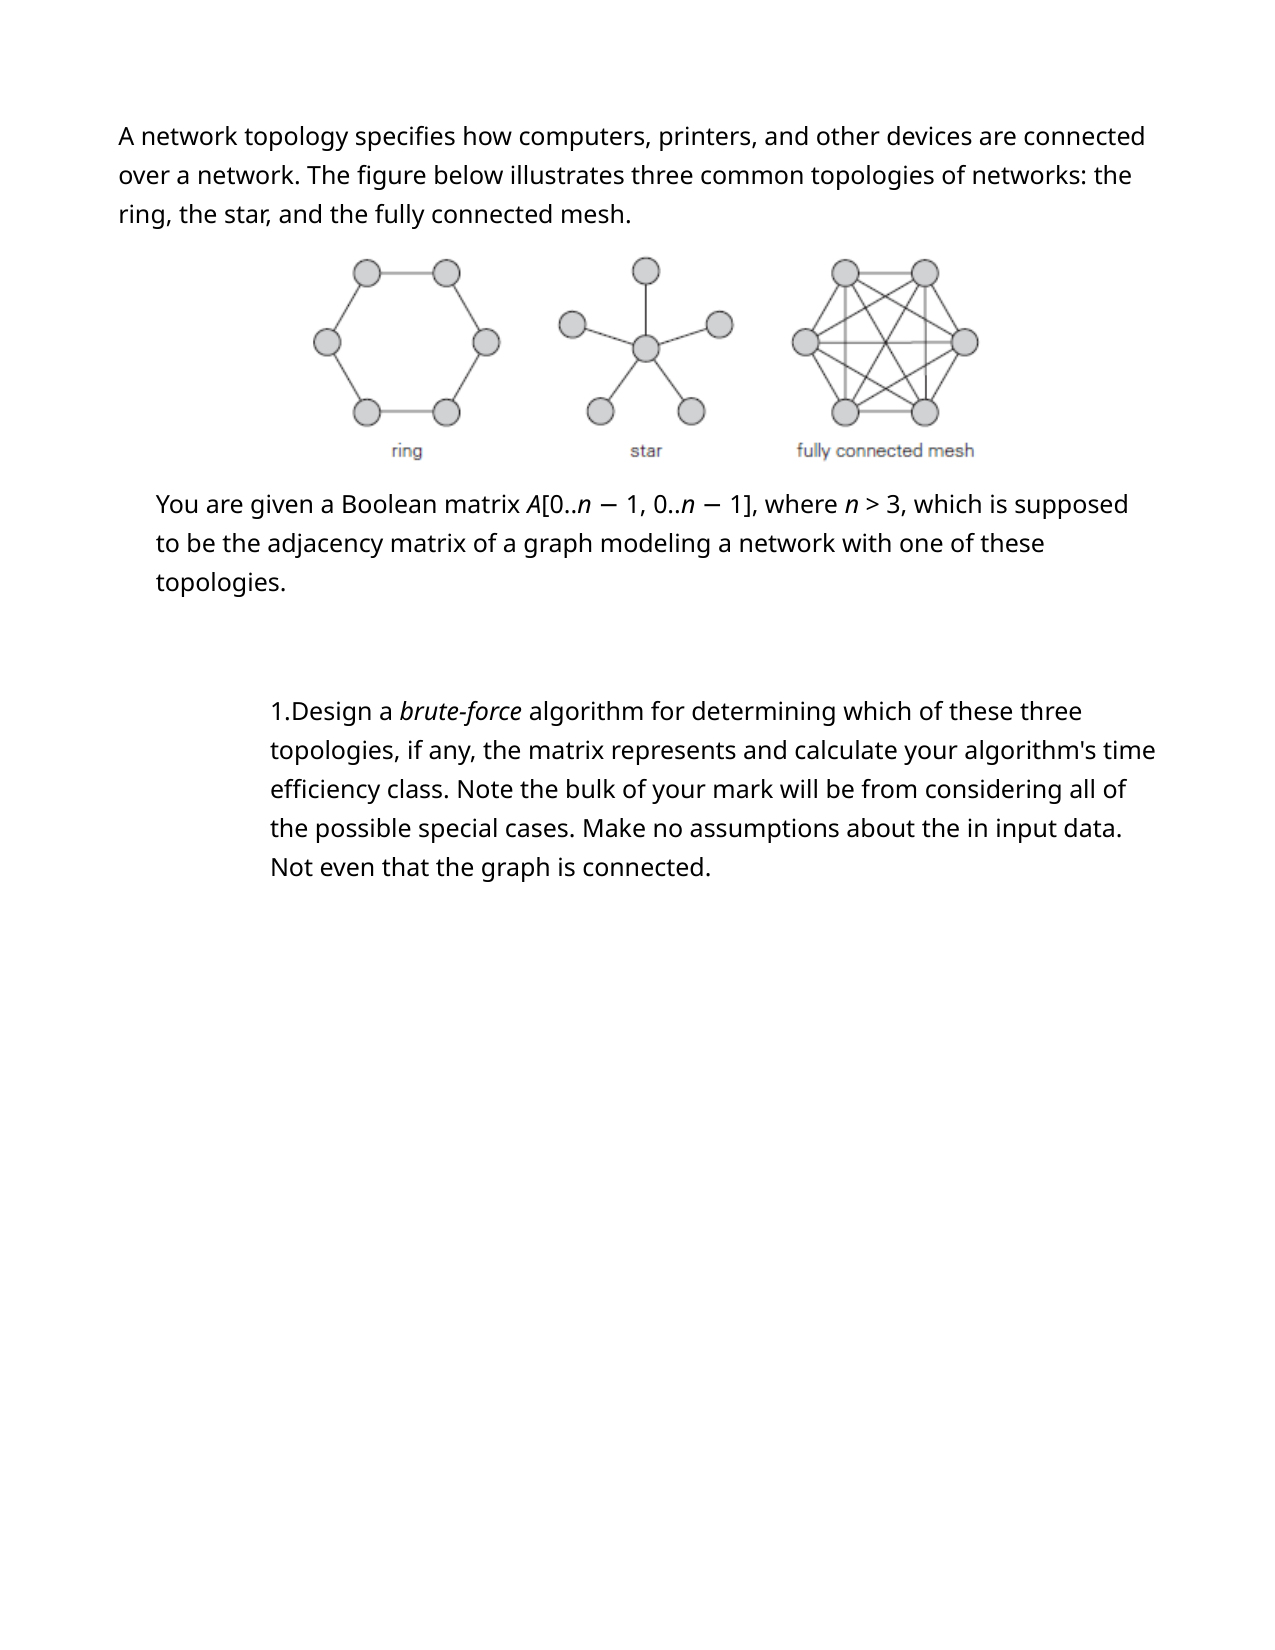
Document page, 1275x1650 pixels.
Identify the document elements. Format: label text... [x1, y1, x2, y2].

text A network topology specifies how computers, printers, and other devices are connected over a network. The figure below illustrates three common topologies of networks: the ring, the star, and the fully connected mesh. [118, 118, 1157, 231]
list Design a brute-force algorithm for determining which of these three topologies, if any, the matrix represents and calculate your algorithm's time efficiency class. Note the bulk of your mark will be from considering all of the possible special cases. Make no assumptions about the in input data. Not even that the graph is connected. [231, 693, 1157, 884]
text You are given a Boolean matrix A[0..n − 1, 0..n − 1], where n > 3, which is supposed to be the adjacency matrix of a graph modeling a network with one of these topologies. [156, 487, 1157, 599]
picture [276, 250, 999, 465]
